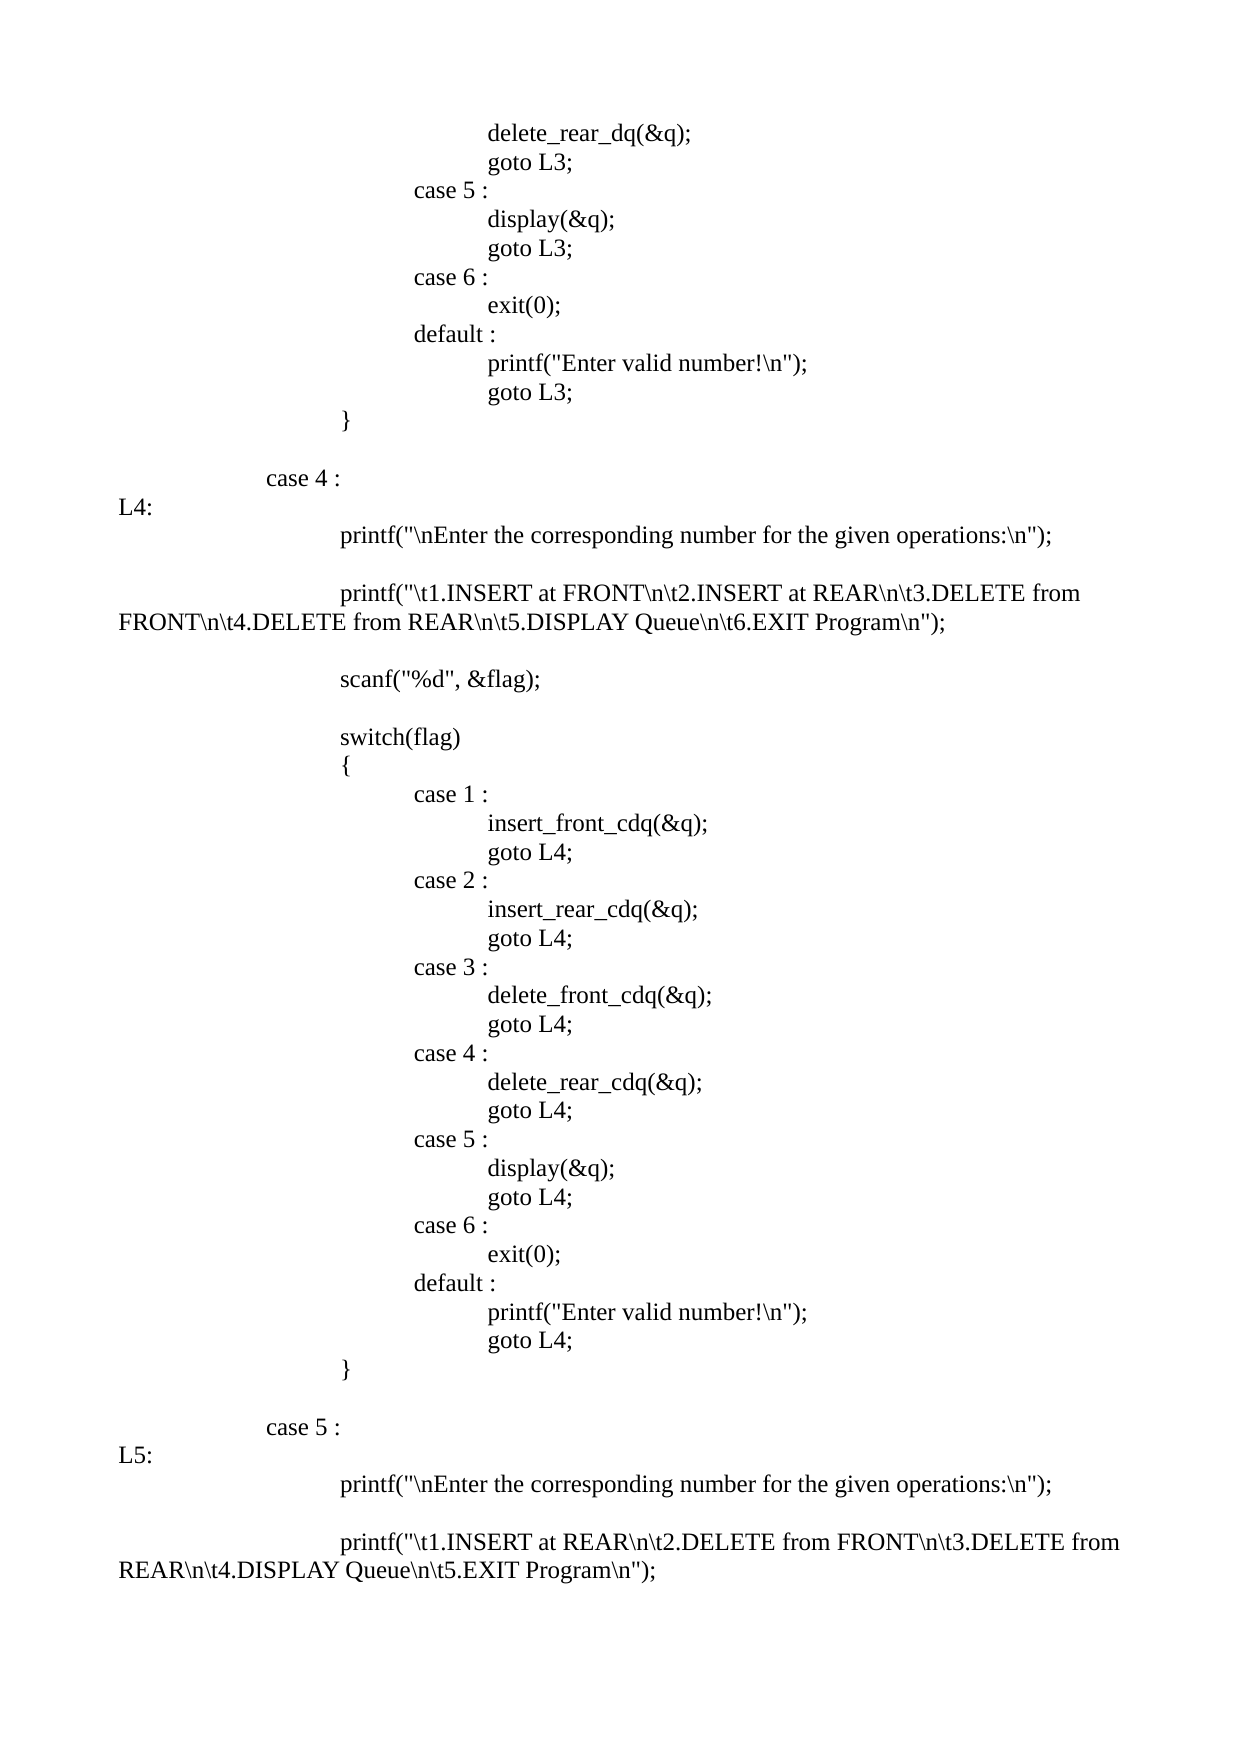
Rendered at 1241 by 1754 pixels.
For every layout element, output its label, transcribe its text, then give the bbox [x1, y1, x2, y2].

text case 5 : [118, 1412, 1122, 1441]
text case 1 : [118, 779, 1122, 808]
text delete_rear_cdq(&q); [118, 1067, 1122, 1096]
text goto L4; [118, 1326, 1122, 1354]
text default : [118, 319, 1122, 348]
text exit(0); [118, 1239, 1122, 1268]
text case 4 : [118, 463, 1122, 492]
text case 2 : [118, 866, 1122, 894]
text goto L4; [118, 923, 1122, 952]
text insert_rear_cdq(&q); [118, 894, 1122, 923]
text case 5 : [118, 1124, 1122, 1153]
text case 4 : [118, 1038, 1122, 1067]
text L5: [118, 1441, 1122, 1469]
text } [118, 406, 1122, 434]
text goto L4; [118, 837, 1122, 866]
text delete_rear_dq(&q); [118, 118, 1122, 147]
text printf("Enter valid number!\n"); [118, 1297, 1122, 1326]
text printf("\t1.INSERT at REAR\n\t2.DELETE from FRONT\n\t3.DELETE from REAR\n\t4.DISPLAY Queue\n\t5.EXIT Program\n"); [118, 1527, 1122, 1584]
text default : [118, 1268, 1122, 1297]
text goto L4; [118, 1009, 1122, 1038]
text exit(0); [118, 291, 1122, 319]
text case 3 : [118, 952, 1122, 981]
text printf("Enter valid number!\n"); [118, 348, 1122, 377]
text L4: [118, 492, 1122, 521]
text goto L3; [118, 147, 1122, 176]
text case 6 : [118, 262, 1122, 291]
text display(&q); [118, 1153, 1122, 1182]
text printf("\nEnter the corresponding number for the given operations:\n"); [118, 521, 1122, 549]
text goto L3; [118, 233, 1122, 262]
text scanf("%d", &flag); [118, 664, 1122, 693]
text goto L4; [118, 1182, 1122, 1211]
text goto L3; [118, 377, 1122, 406]
text goto L4; [118, 1096, 1122, 1124]
text { [118, 751, 1122, 779]
text insert_front_cdq(&q); [118, 808, 1122, 837]
text printf("\nEnter the corresponding number for the given operations:\n"); [118, 1469, 1122, 1498]
text delete_front_cdq(&q); [118, 981, 1122, 1009]
text case 5 : [118, 176, 1122, 204]
text display(&q); [118, 204, 1122, 233]
text case 6 : [118, 1211, 1122, 1239]
text switch(flag) [118, 722, 1122, 751]
text printf("\t1.INSERT at FRONT\n\t2.INSERT at REAR\n\t3.DELETE from FRONT\n\t4.DELETE from REAR\n\t5.DISPLAY Queue\n\t6.EXIT Program\n"); [118, 578, 1122, 636]
text } [118, 1354, 1122, 1383]
